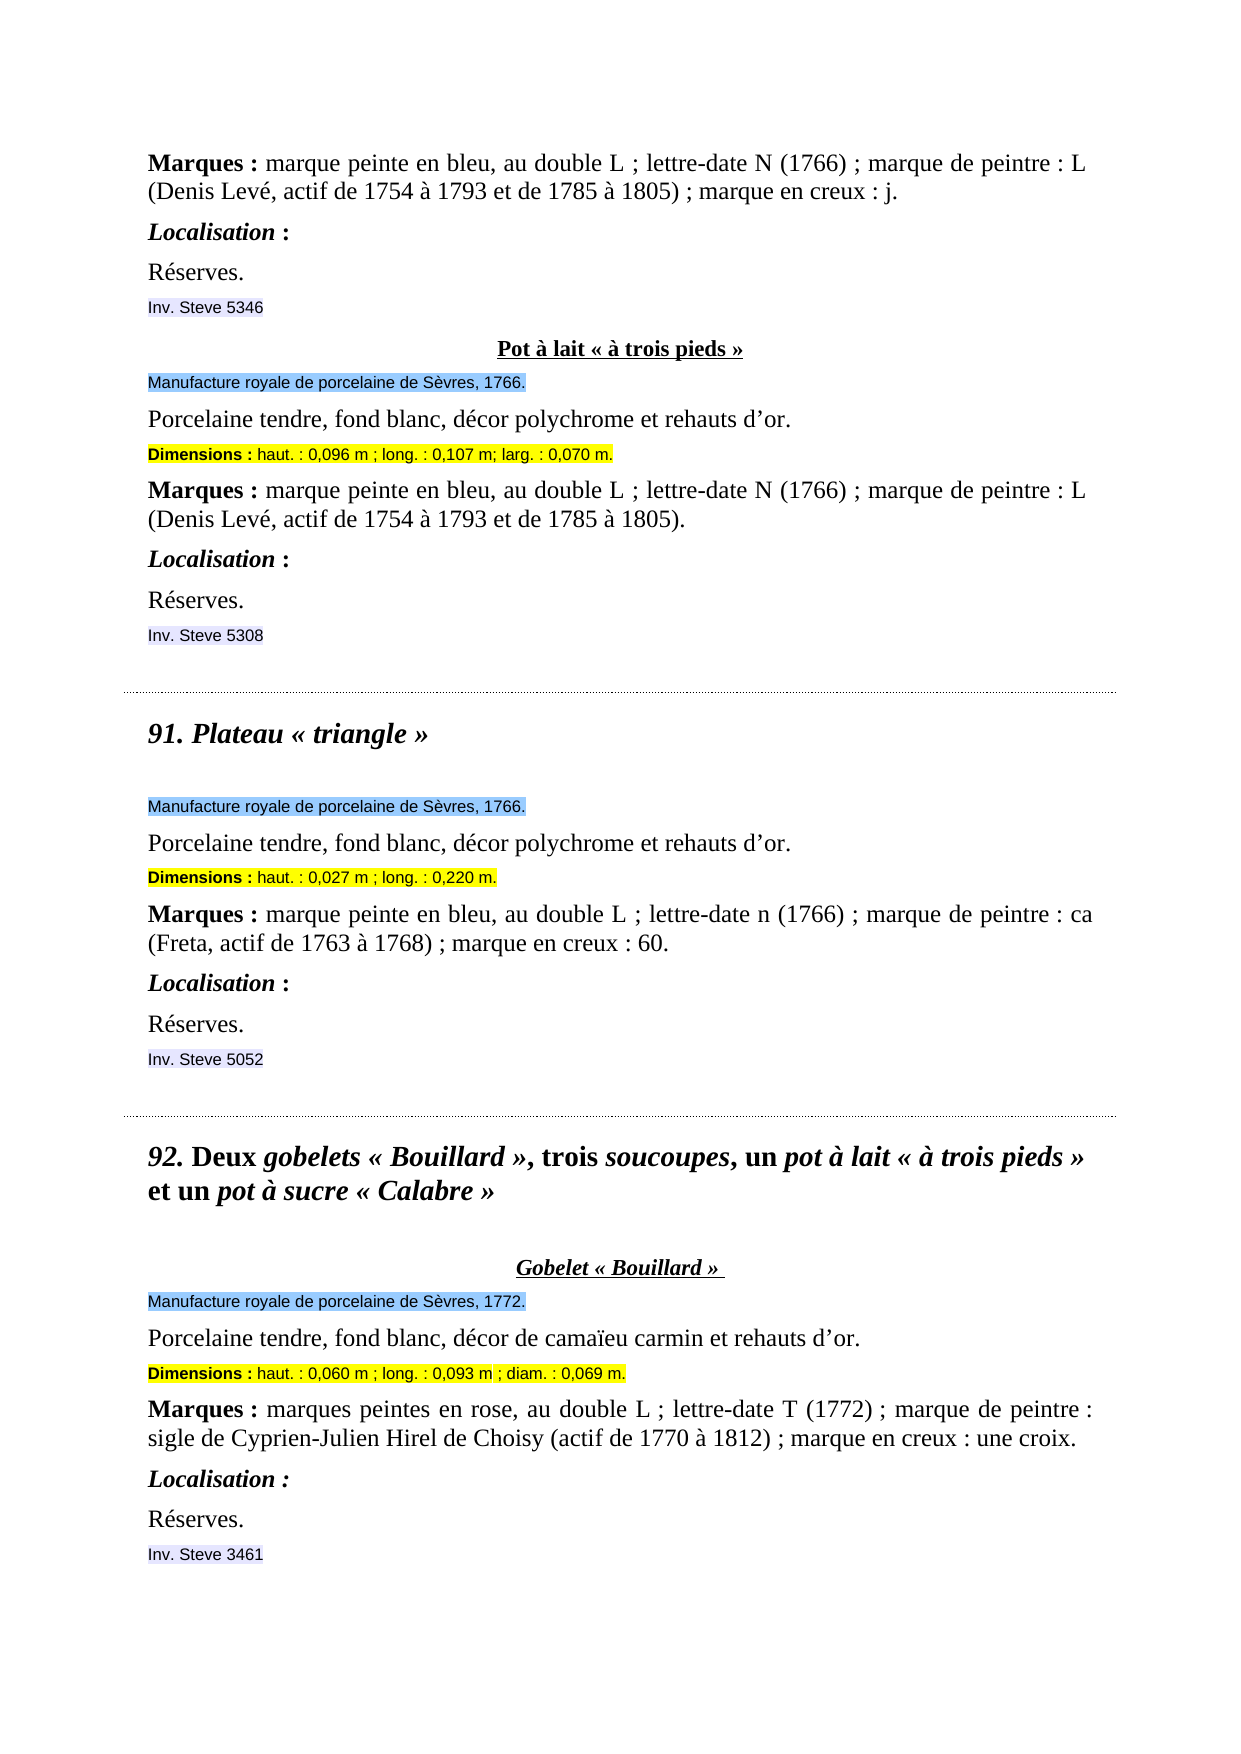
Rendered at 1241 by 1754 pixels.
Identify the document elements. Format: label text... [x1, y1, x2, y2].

text Manufacture royale de porcelaine de Sèvres, 1766. [526, 797, 1093, 816]
text Localisation : [148, 1464, 1093, 1492]
text Localisation : [148, 217, 1093, 246]
text Manufacture royale de porcelaine de Sèvres, 1772. [526, 1292, 1093, 1311]
text Réserves. [148, 1009, 1093, 1038]
subtitle Pot à lait « à trois pieds » [148, 335, 1093, 361]
subtitle Deux gobelets « Bouillard », trois soucoupes, un pot à lait « à trois pieds » et un pot à sucre « Calabre » [124, 1116, 1116, 1230]
text Porcelaine tendre, fond blanc, décor polychrome et rehauts d’or. [148, 828, 1093, 856]
text Réserves. [148, 585, 1093, 614]
text Manufacture royale de porcelaine de Sèvres, 1766. [526, 373, 1093, 392]
text Marques : marque peinte en bleu, au double L ; lettre-date N (1766) ; marque de peintre : L (Denis Levé, actif de 1754 à 1793 et de 1785 à 1805) ; marque en creux : j. [148, 148, 1093, 205]
text Marques : marque peinte en bleu, au double L ; lettre-date n (1766) ; marque de peintre : ca (Freta, actif de 1763 à 1768) ; marque en creux : 60. [148, 899, 1093, 957]
text Porcelaine tendre, fond blanc, décor de camaïeu carmin et rehauts d’or. [148, 1323, 1093, 1352]
subtitle Gobelet « Bouillard » [148, 1254, 1093, 1280]
text Localisation : [148, 968, 1093, 997]
text Porcelaine tendre, fond blanc, décor polychrome et rehauts d’or. [148, 404, 1093, 433]
text Marques : marque peinte en bleu, au double L ; lettre-date N (1766) ; marque de peintre : L (Denis Levé, actif de 1754 à 1793 et de 1785 à 1805). [148, 475, 1093, 533]
text Localisation : [148, 544, 1093, 573]
text Dimensions : haut. : 0,096 m ; long. : 0,107 m; larg. : 0,070 m. [613, 444, 1093, 463]
text Réserves. [148, 257, 1093, 286]
text Inv. Steve 5052 [263, 1049, 1093, 1068]
text Inv. Steve 3461 [263, 1545, 1093, 1564]
text Inv. Steve 5346 [263, 298, 1093, 317]
text Dimensions : haut. : 0,060 m ; long. : 0,093 m ; diam. : 0,069 m. [148, 1363, 1093, 1383]
text Réserves. [148, 1504, 1093, 1533]
text Marques : marques peintes en rose, au double L ; lettre-date T (1772) ; marque de peintre : sigle de Cyprien-Julien Hirel de Choisy (actif de 1770 à 1812) ; marque en creux : une croix. [148, 1394, 1093, 1452]
text Dimensions : haut. : 0,027 m ; long. : 0,220 m. [497, 868, 1093, 887]
text Inv. Steve 5308 [263, 626, 1093, 645]
subtitle Plateau « triangle » [124, 692, 1116, 773]
